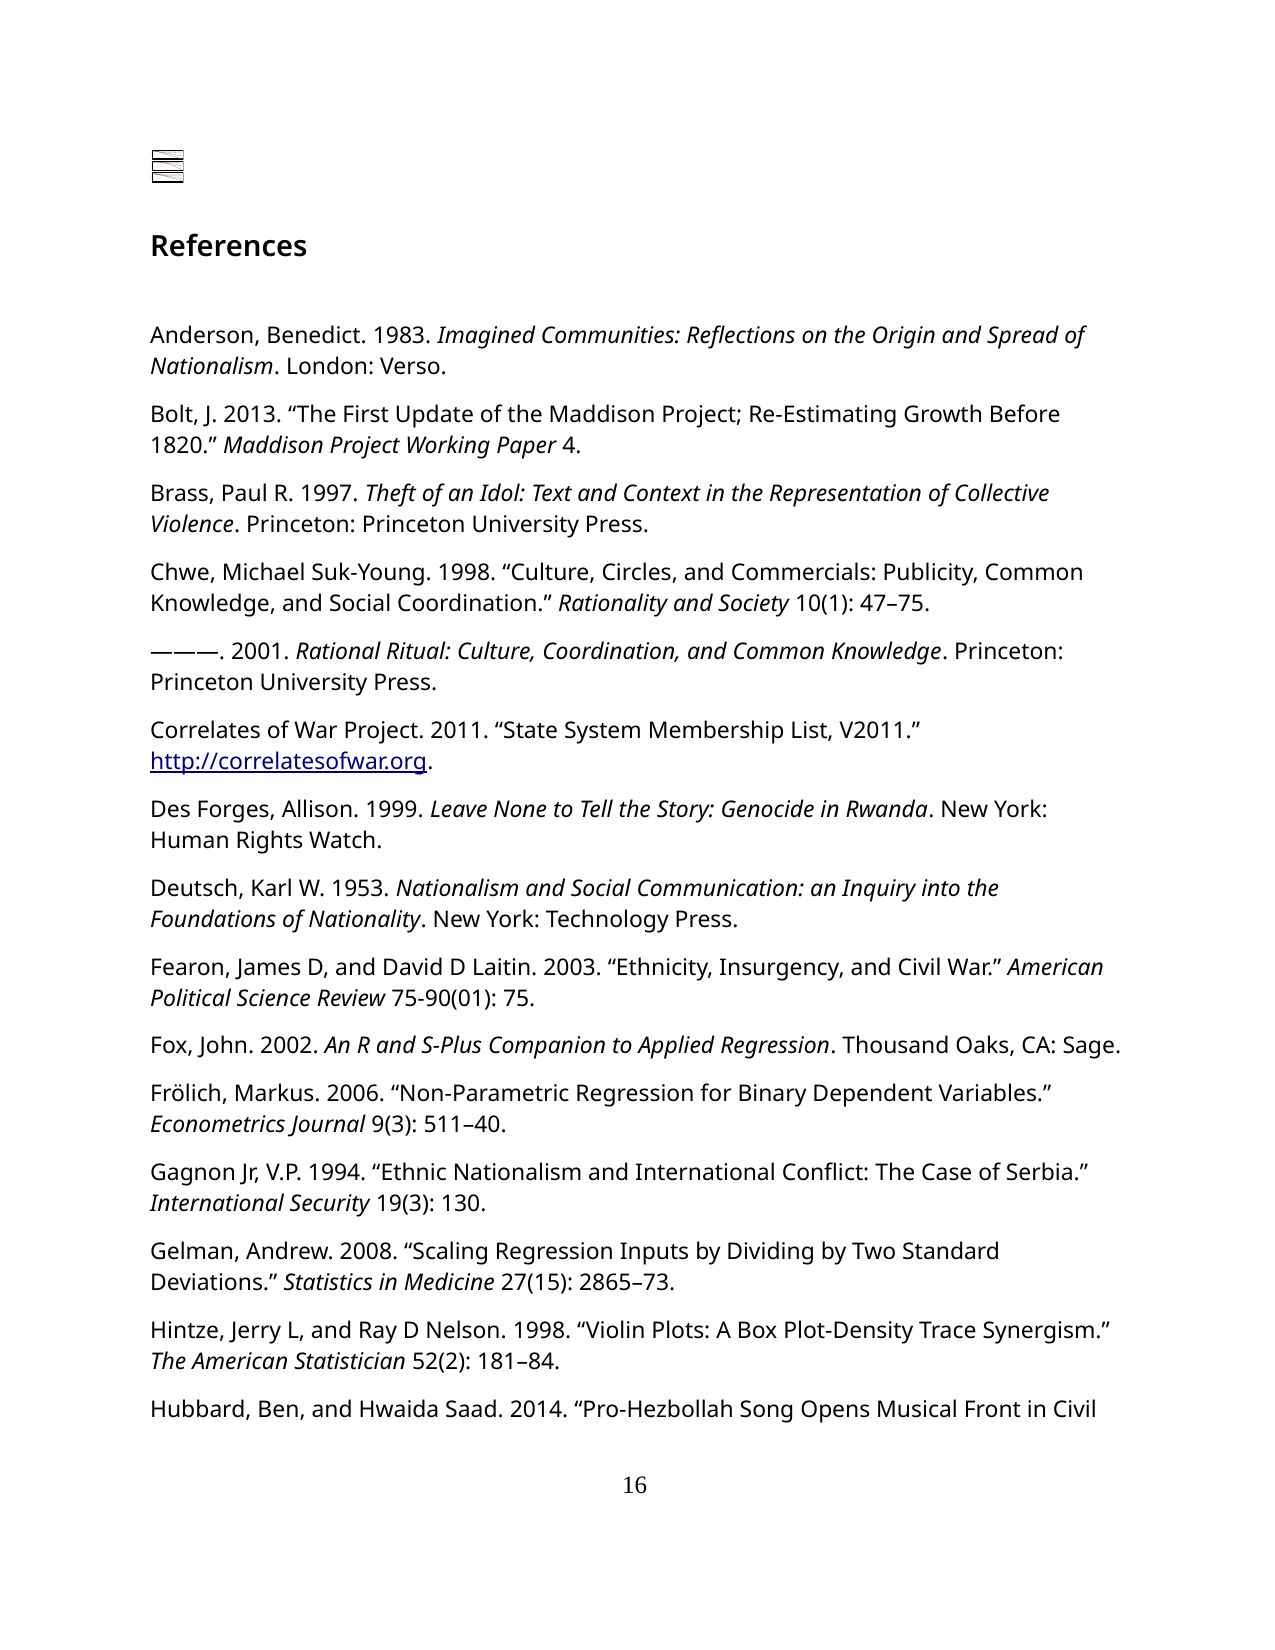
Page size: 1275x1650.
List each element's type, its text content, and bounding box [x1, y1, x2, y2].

text Hintze, Jerry L, and Ray D Nelson. 1998. “Violin Plots: A Box Plot-Density Trace Synergism.” The American Statistician 52(2): 181–84. [150, 1314, 1125, 1377]
text Deutsch, Karl W. 1953. Nationalism and Social Communication: an Inquiry into the Foundations of Nationality. New York: Technology Press. [150, 872, 1125, 934]
text Correlates of War Project. 2011. “State System Membership List, V2011.” http://correlatesofwar.org. [150, 714, 1125, 776]
text ———. 2001. Rational Ritual: Culture, Coordination, and Common Knowledge. Princeton: Princeton University Press. [150, 635, 1125, 697]
text Hubbard, Ben, and Hwaida Saad. 2014. “Pro-Hezbollah Song Opens Musical Front in Civil [150, 1393, 1125, 1424]
text Anderson, Benedict. 1983. Imagined Communities: Reflections on the Origin and Spread of Nationalism. London: Verso. [150, 319, 1125, 381]
text Gelman, Andrew. 2008. “Scaling Regression Inputs by Dividing by Two Standard Deviations.” Statistics in Medicine 27(15): 2865–73. [150, 1235, 1125, 1298]
text Fox, John. 2002. An R and S-Plus Companion to Applied Regression. Thousand Oaks, CA: Sage. [150, 1029, 1125, 1061]
text Brass, Paul R. 1997. Theft of an Idol: Text and Context in the Representation of Collective Violence. Princeton: Princeton University Press. [150, 477, 1125, 539]
text Frölich, Markus. 2006. “Non-Parametric Regression for Binary Dependent Variables.” Econometrics Journal 9(3): 511–40. [150, 1077, 1125, 1140]
subtitle References [150, 225, 1125, 265]
text Des Forges, Allison. 1999. Leave None to Tell the Story: Genocide in Rwanda. New York: Human Rights Watch. [150, 793, 1125, 855]
text Fearon, James D, and David D Laitin. 2003. “Ethnicity, Insurgency, and Civil War.” American Political Science Review 75-90(01): 75. [150, 951, 1125, 1013]
text Chwe, Michael Suk-Young. 1998. “Culture, Circles, and Commercials: Publicity, Common Knowledge, and Social Coordination.” Rationality and Society 10(1): 47–75. [150, 556, 1125, 618]
text Gagnon Jr, V.P. 1994. “Ethnic Nationalism and International Conflict: The Case of Serbia.” International Security 19(3): 130. [150, 1156, 1125, 1219]
text Bolt, J. 2013. “The First Update of the Maddison Project; Re-Estimating Growth Before 1820.” Maddison Project Working Paper 4. [150, 398, 1125, 460]
